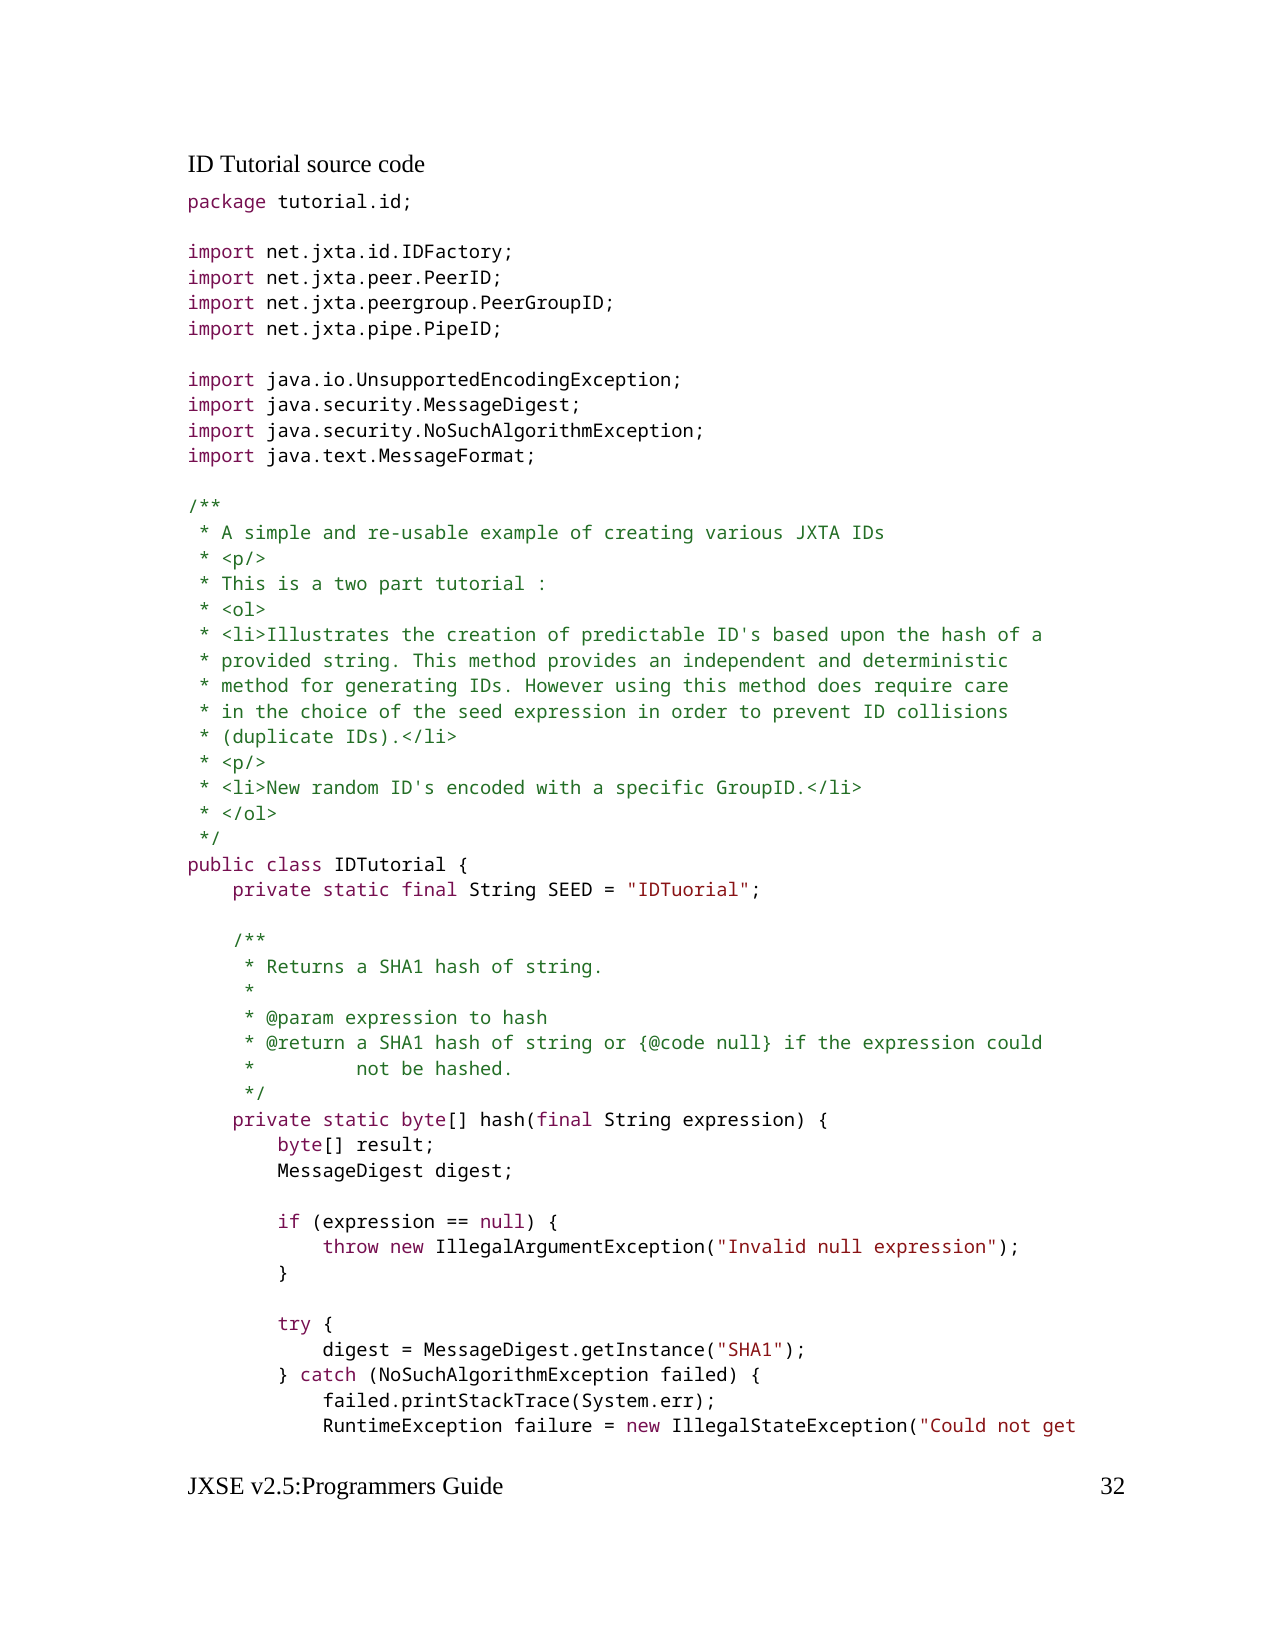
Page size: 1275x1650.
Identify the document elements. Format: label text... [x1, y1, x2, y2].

text package tutorial.id; [187, 188, 1125, 213]
text import java.security.MessageDigest; [187, 392, 1125, 417]
text import net.jxta.pipe.PipeID; [187, 315, 1125, 341]
text * This is a two part tutorial : [187, 570, 1125, 596]
text * method for generating IDs. However using this method does require care [187, 672, 1125, 698]
text import java.security.NoSuchAlgorithmException; [187, 417, 1125, 443]
text * A simple and re-usable example of creating various JXTA IDs [187, 519, 1125, 545]
text import java.text.MessageFormat; [187, 443, 1125, 468]
text throw new IllegalArgumentException("Invalid null expression"); [187, 1234, 1125, 1259]
text * @param expression to hash [187, 1004, 1125, 1030]
text * @return a SHA1 hash of string or {@code null} if the expression could [187, 1030, 1125, 1055]
text * <p/> [187, 749, 1125, 774]
text failed.printStackTrace(System.err); [187, 1387, 1125, 1413]
text * <p/> [187, 545, 1125, 570]
text * <li>Illustrates the creation of predictable ID's based upon the hash of a [187, 621, 1125, 647]
text ID Tutorial source code [187, 150, 1125, 178]
text import net.jxta.peergroup.PeerGroupID; [187, 290, 1125, 315]
text try { [187, 1311, 1125, 1336]
text } catch (NoSuchAlgorithmException failed) { [187, 1362, 1125, 1387]
text * Returns a SHA1 hash of string. [187, 953, 1125, 979]
text * <li>New random ID's encoded with a specific GroupID.</li> [187, 774, 1125, 800]
text /** [187, 494, 1125, 519]
text private static byte[] hash(final String expression) { [187, 1106, 1125, 1132]
text if (expression == null) { [187, 1208, 1125, 1234]
text * in the choice of the seed expression in order to prevent ID collisions [187, 698, 1125, 723]
text * provided string. This method provides an independent and deterministic [187, 647, 1125, 672]
text * [187, 979, 1125, 1004]
text * not be hashed. [187, 1055, 1125, 1081]
text import net.jxta.peer.PeerID; [187, 264, 1125, 290]
text */ [187, 826, 1125, 851]
text byte[] result; [187, 1132, 1125, 1157]
text private static final String SEED = "IDTuorial"; [187, 877, 1125, 902]
text import java.io.UnsupportedEncodingException; [187, 366, 1125, 392]
text RuntimeException failure = new IllegalStateException("Could not get [187, 1413, 1125, 1438]
text /** [187, 928, 1125, 953]
text import net.jxta.id.IDFactory; [187, 239, 1125, 264]
text */ [187, 1081, 1125, 1106]
text MessageDigest digest; [187, 1157, 1125, 1183]
text digest = MessageDigest.getInstance("SHA1"); [187, 1336, 1125, 1362]
text * (duplicate IDs).</li> [187, 723, 1125, 749]
text } [187, 1259, 1125, 1285]
text * </ol> [187, 800, 1125, 826]
text * <ol> [187, 596, 1125, 621]
text public class IDTutorial { [187, 851, 1125, 877]
